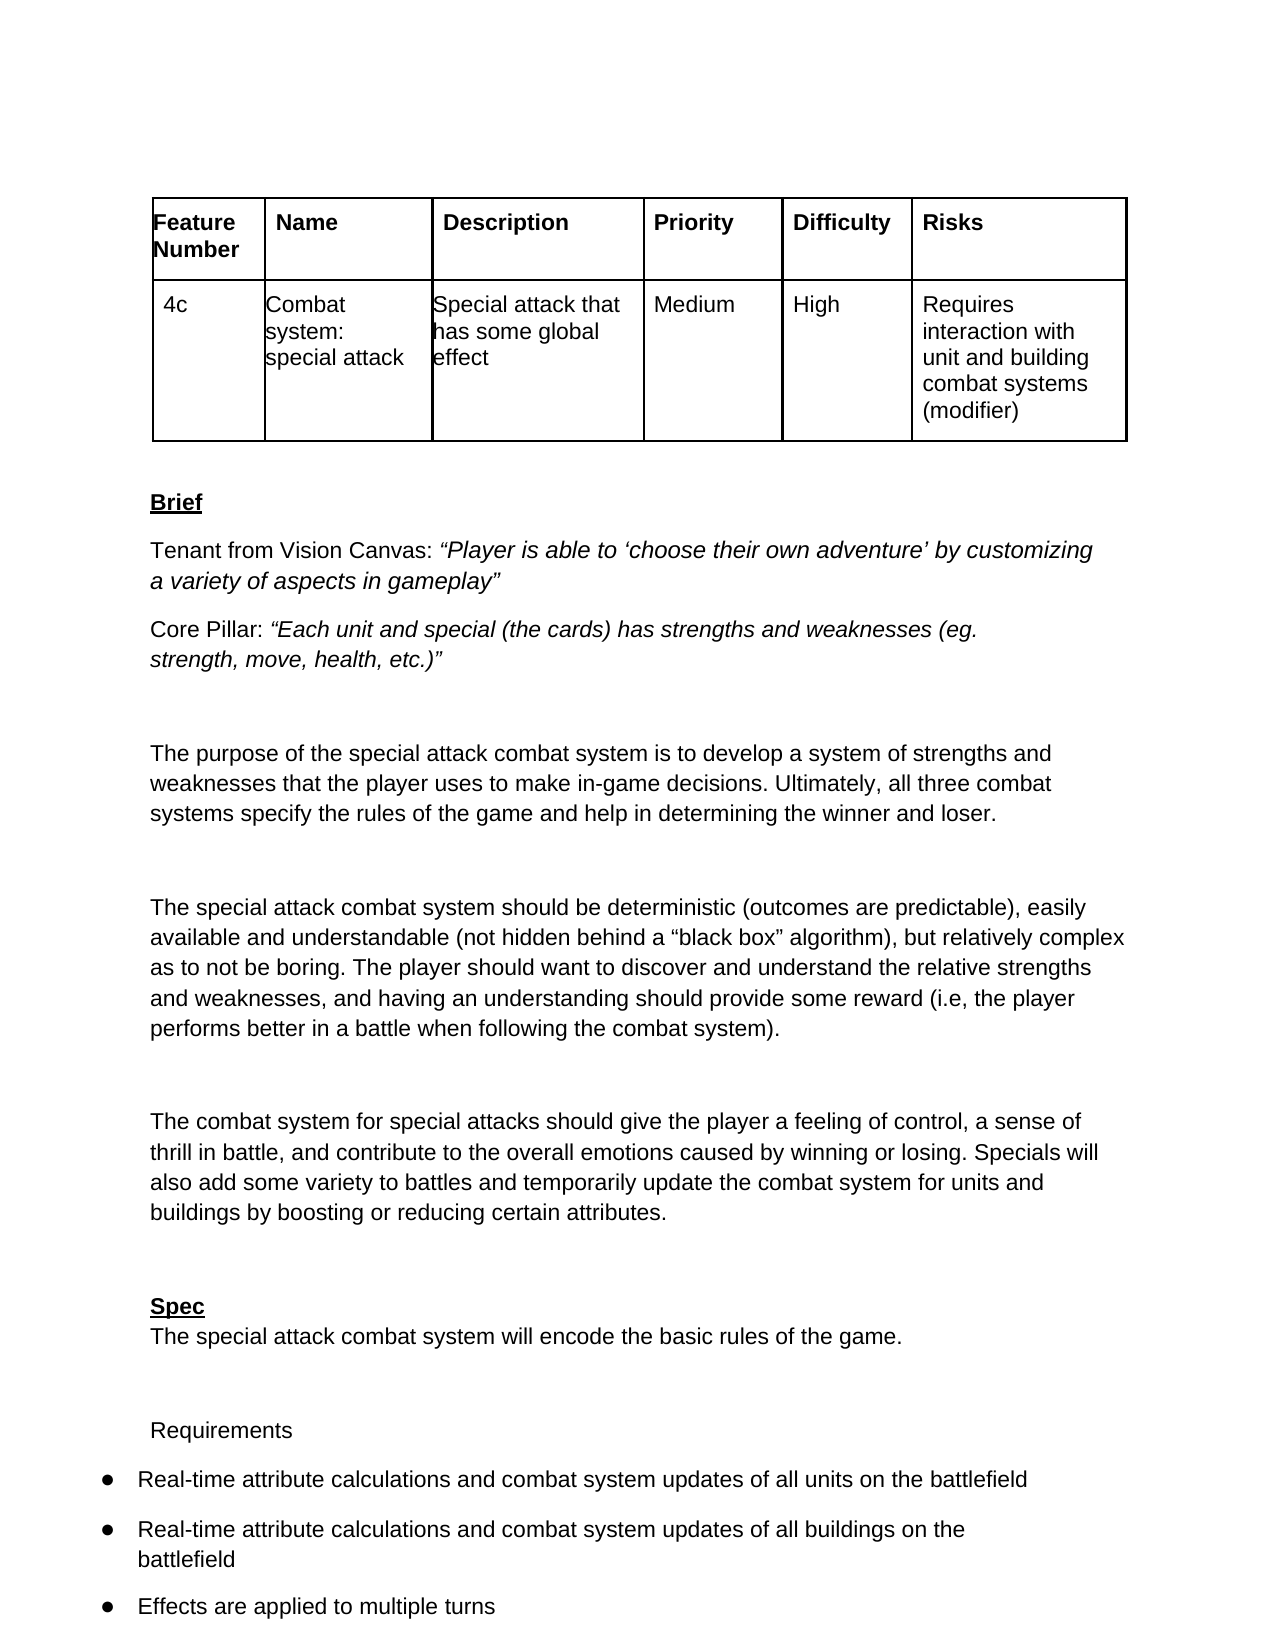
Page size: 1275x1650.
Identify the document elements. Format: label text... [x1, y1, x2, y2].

table_header Feature Number [154, 199, 264, 279]
table_header Risks [913, 199, 1125, 279]
table_cell Medium [645, 281, 781, 440]
table_cell Special attack that has some global effect [434, 281, 643, 440]
table_cell High [784, 281, 911, 440]
table_cell Combat system: special attack [266, 281, 431, 440]
table_header Difficulty [784, 199, 911, 279]
text The purpose of the special attack combat system is to develop a system of strengths and weaknesses that the player uses to make in-game decisions. Ultimately, all three combat systems specify the rules of the game and help in determining the winner and loser. [150, 739, 1052, 826]
table_cell 4c [154, 281, 264, 440]
list Real-time attribute calculations and combat system updates of all units on the battlefield [100, 1464, 1275, 1493]
text Requirements [150, 1417, 1275, 1443]
text Core Pillar: “Each unit and special (the cards) has strengths and weaknesses (eg. strength, move, health, etc.)” [150, 616, 1076, 672]
list Effects are applied to multiple turns [100, 1593, 1275, 1619]
list Real-time attribute calculations and combat system updates of all buildings on the battlefield [100, 1514, 1054, 1573]
subtitle Spec [150, 1293, 1275, 1319]
table_cell Requires interaction with unit and building combat systems (modifier) [913, 281, 1125, 440]
subtitle Brief [150, 489, 1275, 515]
table_header Priority [645, 199, 781, 279]
text The special attack combat system should be deterministic (outcomes are predictable), easily available and understandable (not hidden behind a “black box” algorithm), but relatively complex as to not be boring. The player should want to discover and understand the relative strengths and weaknesses, and having an understanding should provide some reward (i.e, the player performs better in a battle when following the combat system). [150, 894, 1128, 1041]
text Tenant from Vision Canvas: “Player is able to ‘choose their own adventure’ by customizing a variety of aspects in gameplay” [150, 536, 1106, 595]
table_header Description [434, 199, 643, 279]
text The special attack combat system will encode the basic rules of the game. [150, 1323, 1275, 1350]
text The combat system for special attacks should give the player a feeling of control, a sense of thrill in battle, and contribute to the overall emotions caused by winning or losing. Specials will also add some variety to battles and temporarily update the combat system for units and buildings by boosting or reducing certain attributes. [150, 1108, 1106, 1225]
table_header Name [266, 199, 431, 279]
